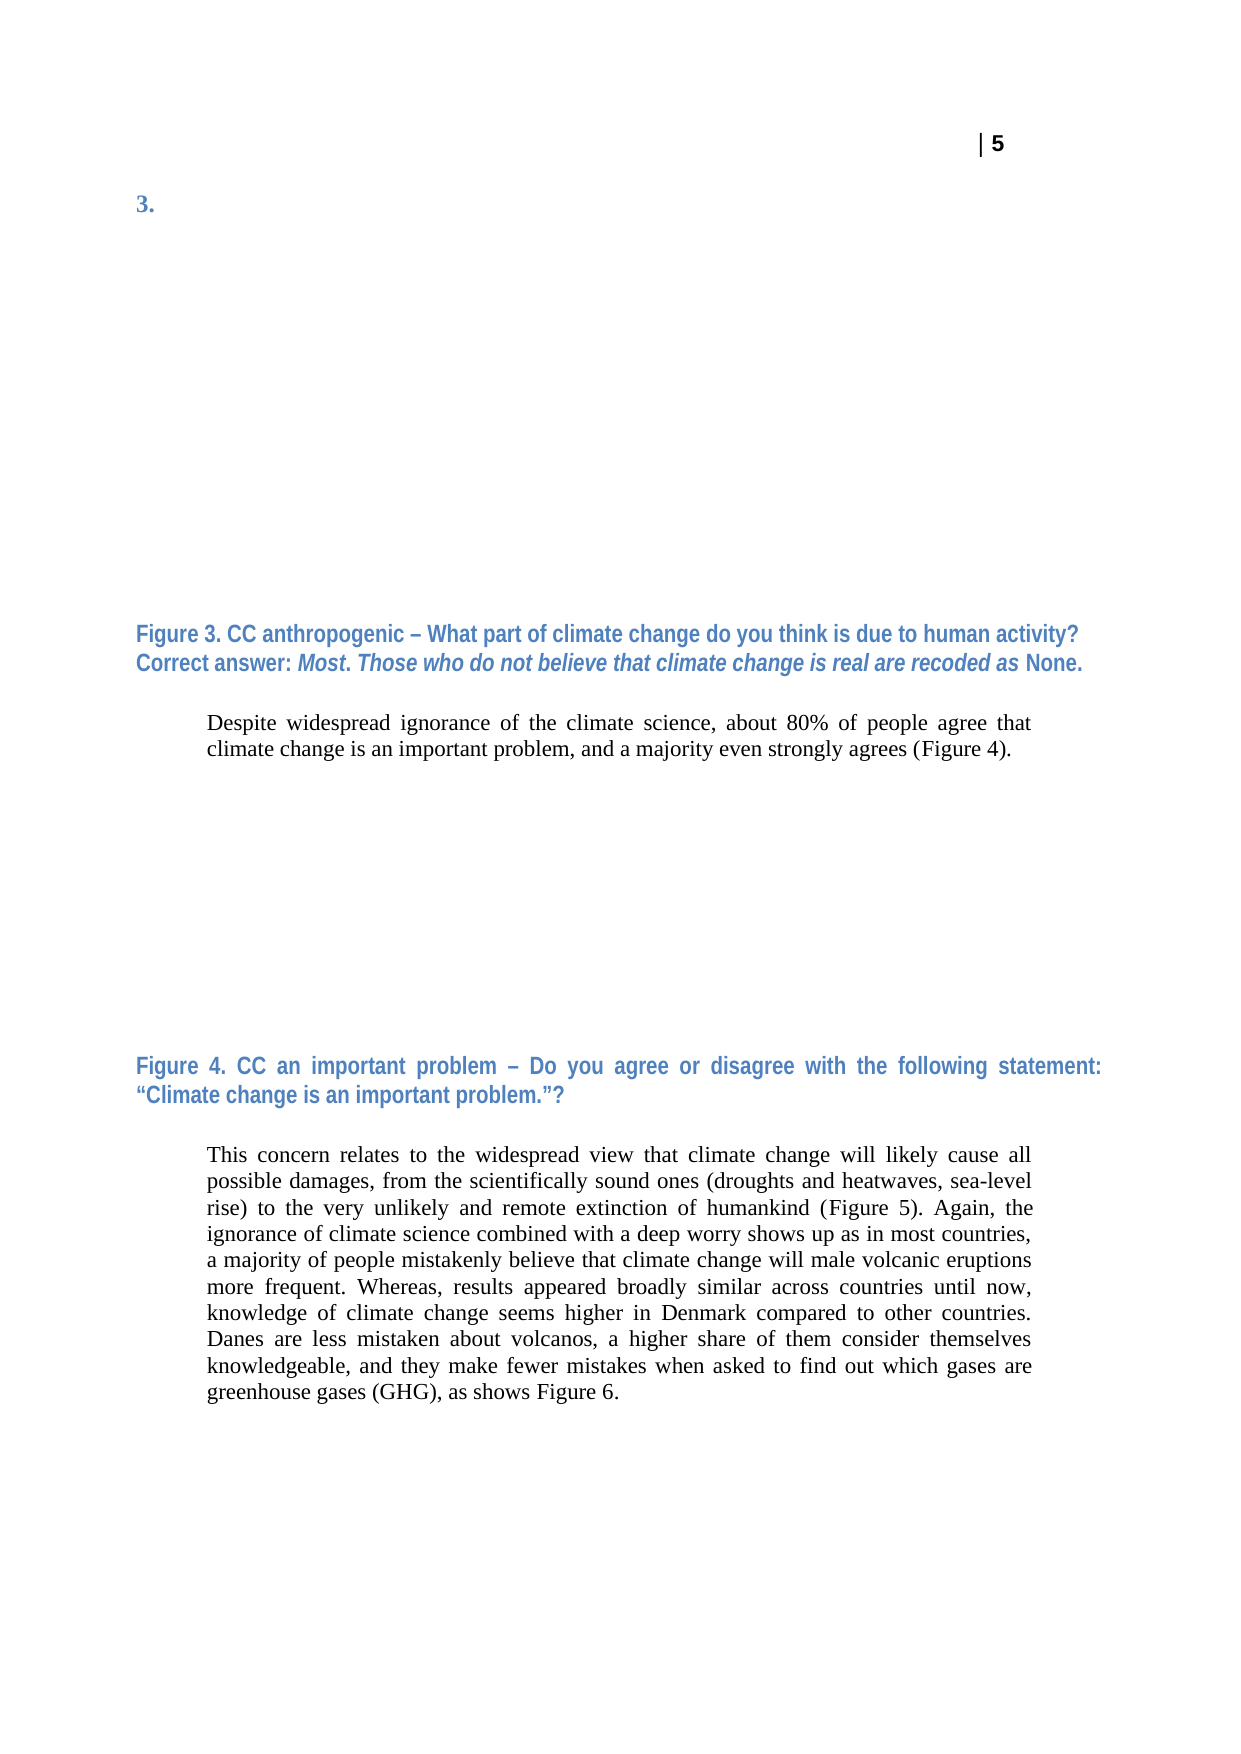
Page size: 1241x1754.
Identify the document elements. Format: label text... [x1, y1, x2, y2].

text Figure 4. CC an important problem – Do you agree or disagree with the following statement: “Climate change is an important problem.”? [136, 1051, 1104, 1110]
text This concern relates to the widespread view that climate change will likely cause all possible damages, from the scientifically sound ones (droughts and heatwaves, sea-level rise) to the very unlikely and remote extinction of humankind (Figure 5). Again, the ignorance of climate science combined with a deep worry shows up as in most countries, a majority of people mistakenly believe that climate change will male volcanic eruptions more frequent. Whereas, results appeared broadly similar across countries until now, knowledge of climate change seems higher in Denmark compared to other countries. Danes are less mistaken about volcanos, a higher share of them consider themselves knowledgeable, and they make fewer mistakes when asked to find out which gases are greenhouse gases (GHG), as shows Figure 6. [207, 1141, 1033, 1404]
text Figure 3. CC anthropogenic – What part of climate change do you think is due to human activity? Correct answer: Most. Those who do not believe that climate change is real are recoded as None. [136, 619, 1104, 677]
text Despite widespread ignorance of the climate science, about 80% of people agree that climate change is an important problem, and a majority even strongly agrees (Figure 4). [207, 709, 1033, 761]
